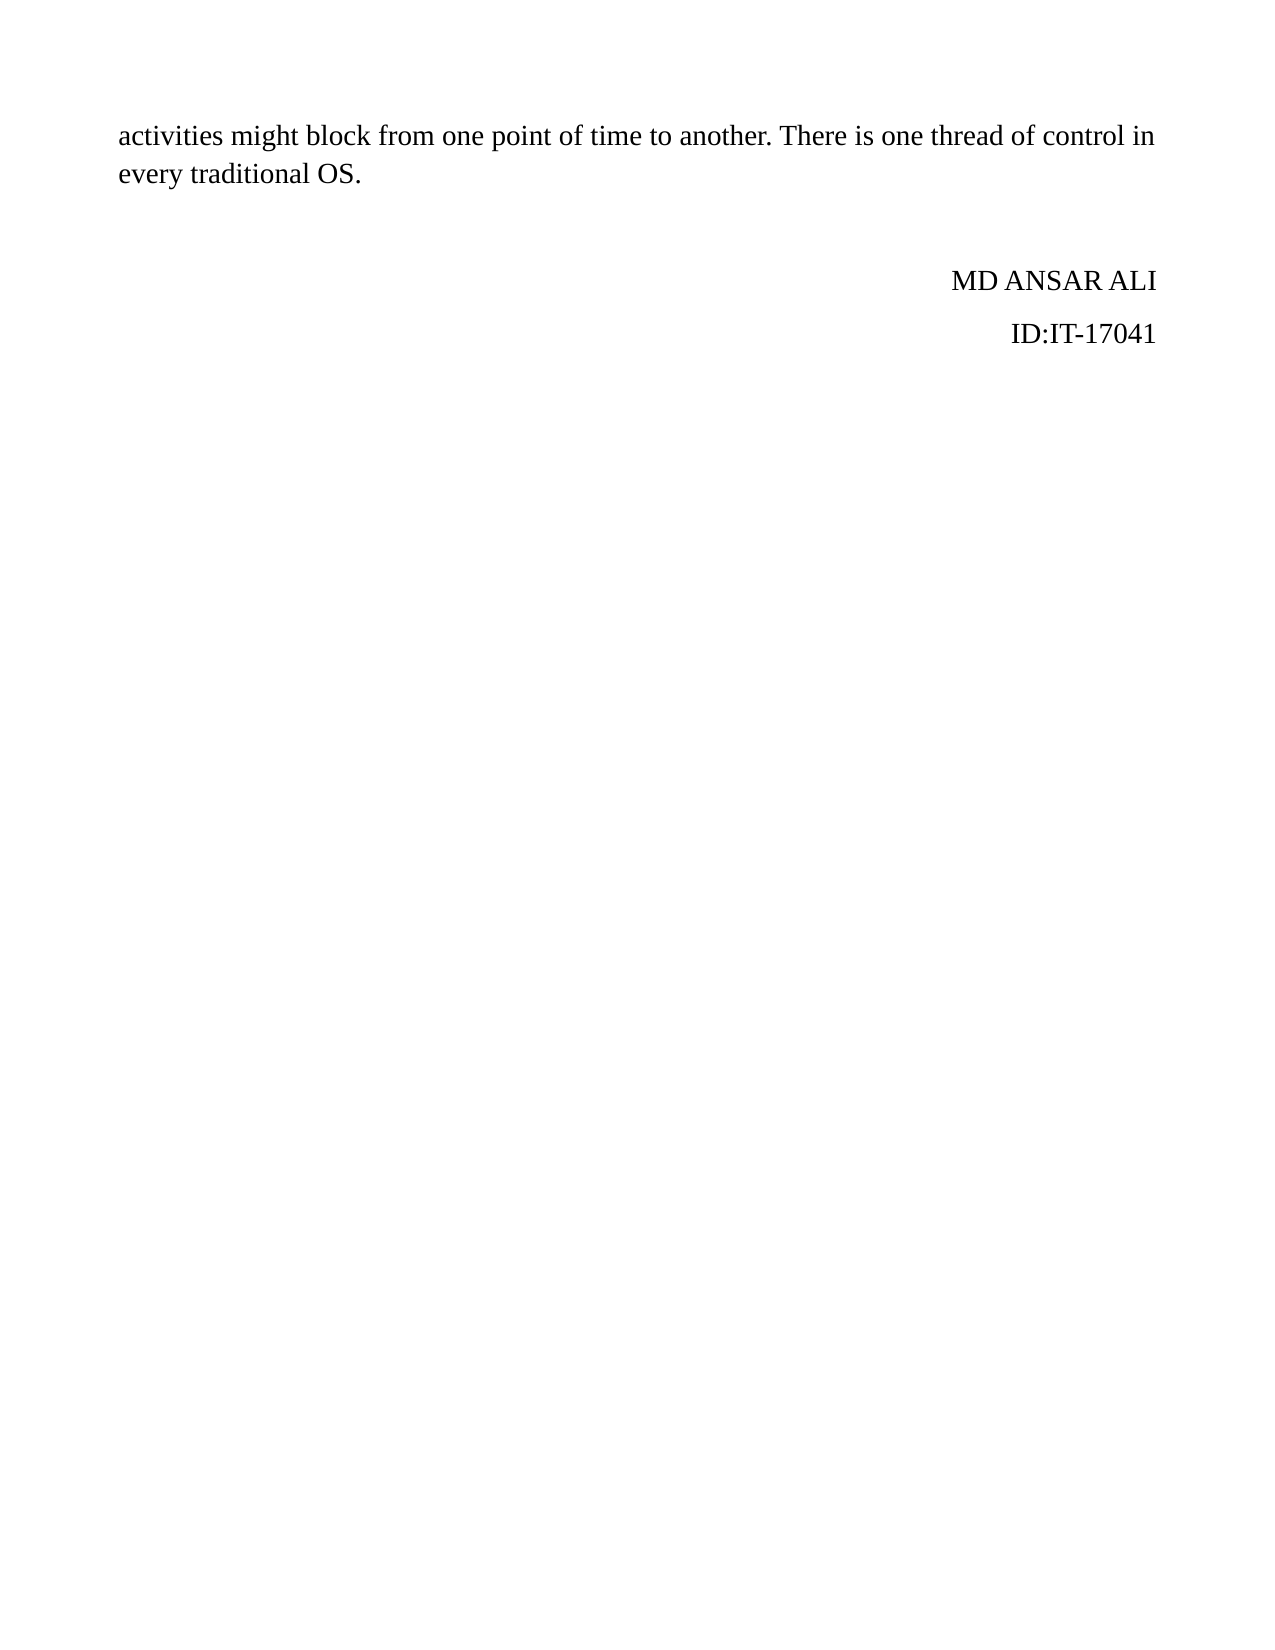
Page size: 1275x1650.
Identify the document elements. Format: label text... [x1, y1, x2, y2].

text activities might block from one point of time to another. There is one thread of control in every traditional OS. [118, 118, 1157, 190]
text MD ANSAR ALI [118, 263, 1157, 296]
text ID:IT-17041 [118, 316, 1157, 349]
